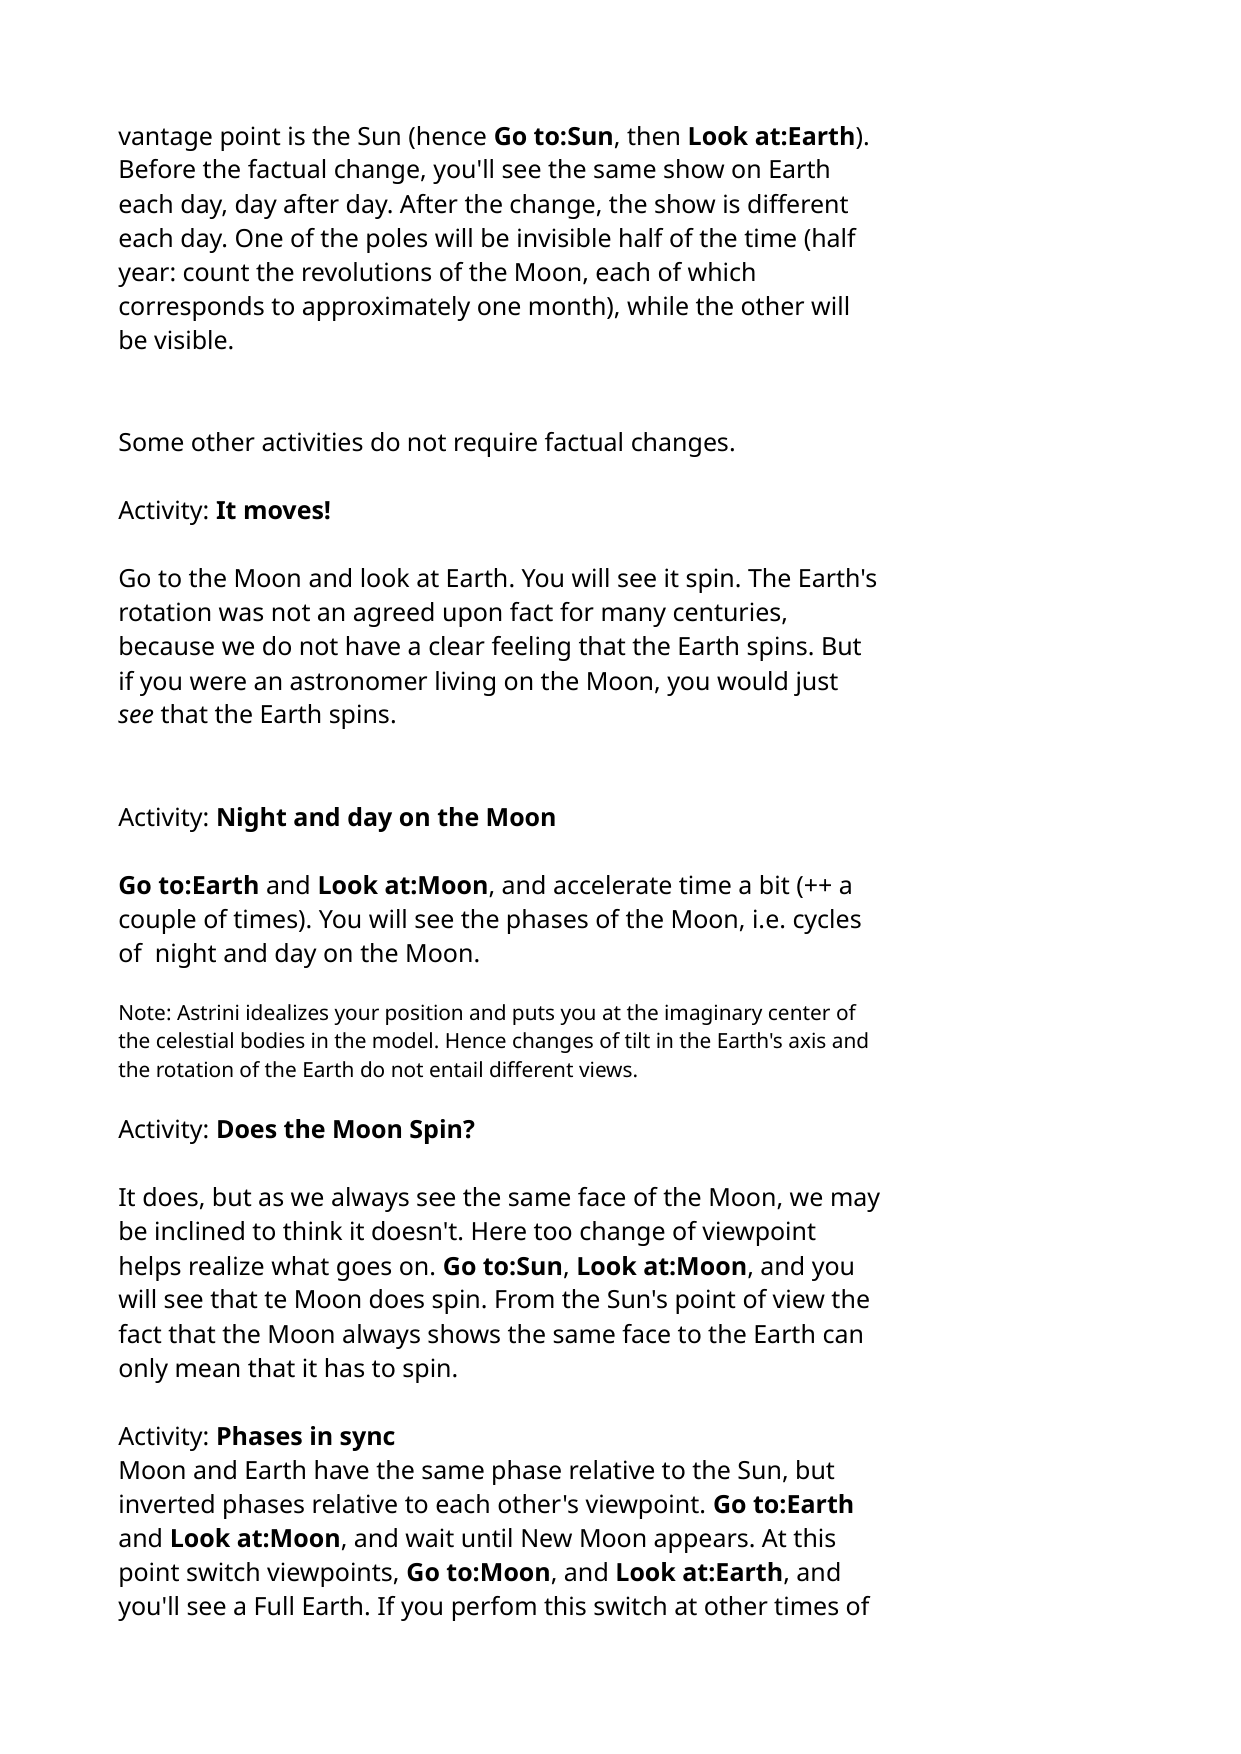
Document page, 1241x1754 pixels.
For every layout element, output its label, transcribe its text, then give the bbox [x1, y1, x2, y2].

text Activity: Phases in sync [118, 1418, 883, 1452]
text It does, but as we always see the same face of the Moon, we may be inclined to think it doesn't. Here too change of viewpoint helps realize what goes on. Go to:Sun, Look at:Moon, and you will see that te Moon does spin. From the Sun's point of view the fact that the Moon always shows the same face to the Earth can only mean that it has to spin. [118, 1180, 883, 1384]
text Activity: It moves! [118, 493, 883, 527]
text Go to:Earth and Look at:Moon, and accelerate time a bit (++ a couple of times). You will see the phases of the Moon, i.e. cycles of night and day on the Moon. [118, 867, 883, 970]
text Note: Astrini idealizes your position and puts you at the imaginary center of the celestial bodies in the model. Hence changes of tilt in the Earth's axis and the rotation of the Earth do not entail different views. [118, 998, 883, 1083]
text Some other activities do not require factual changes. [118, 425, 883, 459]
text Activity: Night and day on the Moon [118, 799, 883, 833]
text Go to the Moon and look at Earth. You will see it spin. The Earth's rotation was not an agreed upon fact for many centuries, because we do not have a clear feeling that the Earth spins. But if you were an astronomer living on the Moon, you would just see that the Earth spins. [118, 561, 883, 731]
text Activity: Does the Moon Spin? [118, 1112, 883, 1146]
text vantage point is the Sun (hence Go to:Sun, then Look at:Earth). Before the factual change, you'll see the same show on Earth each day, day after day. After the change, the show is different each day. One of the poles will be invisible half of the time (half year: count the revolutions of the Moon, each of which corresponds to approximately one month), while the other will be visible. [118, 118, 883, 357]
text Moon and Earth have the same phase relative to the Sun, but inverted phases relative to each other's viewpoint. Go to:Earth and Look at:Moon, and wait until New Moon appears. At this point switch viewpoints, Go to:Moon, and Look at:Earth, and you'll see a Full Earth. If you perfom this switch at other times of [118, 1452, 883, 1623]
